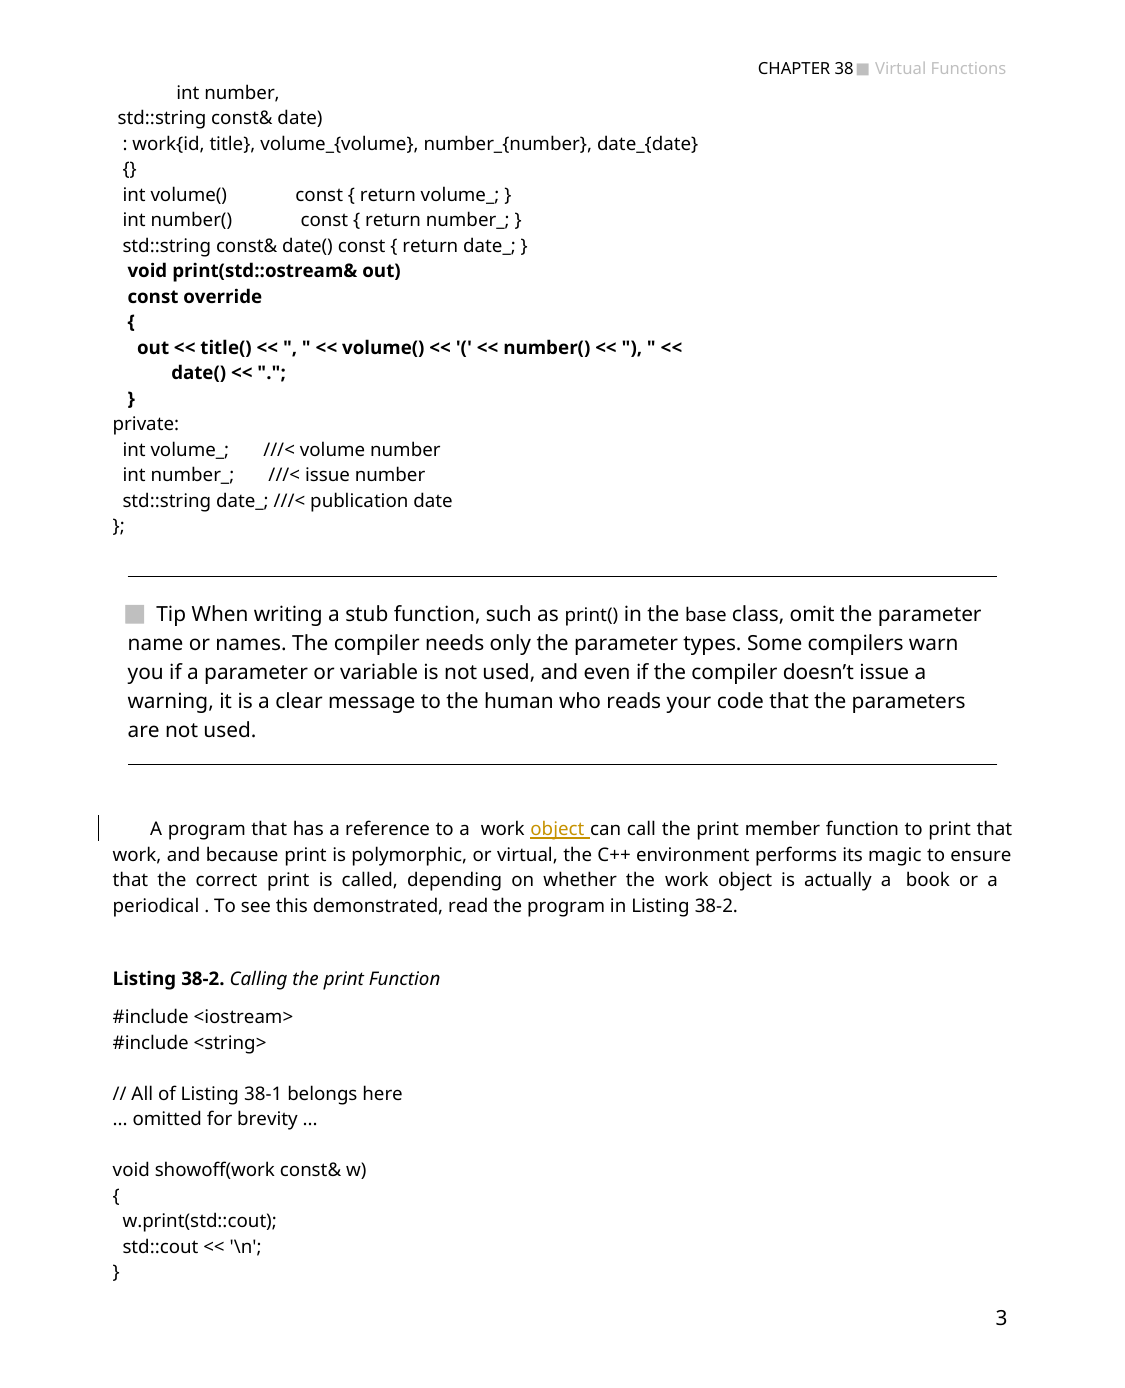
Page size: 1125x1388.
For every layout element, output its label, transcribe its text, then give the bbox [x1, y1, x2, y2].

text Tip When writing a stub function, such as print() in the base class, omit the parameter name or names. The compiler needs only the parameter types. Some compilers warn you if a parameter or variable is not used, and even if the compiler doesn’t issue a warning, it is a clear message to the human who reads your code that the parameters are not used. [127, 577, 997, 765]
text int volume_; ///< volume number [112, 436, 1012, 462]
text out << title() << ", " << volume() << '(' << number() << "), " << [112, 334, 1012, 360]
text { [112, 309, 1012, 334]
text }; [112, 513, 1012, 538]
text date() << "."; [112, 360, 1012, 385]
text std::string const& date) [112, 104, 1012, 130]
text std::string const& date() const { return date_; } [112, 232, 1012, 258]
text : work{id, title}, volume_{volume}, number_{number}, date_{date} [112, 130, 1012, 156]
text int number_; ///< issue number [112, 462, 1012, 487]
text } [112, 1259, 1012, 1284]
text {} [112, 156, 1012, 181]
text const override [112, 283, 1012, 309]
text std::cout << '\n'; [112, 1233, 1012, 1259]
text void showoff(work const& w) [112, 1157, 1012, 1182]
text private: [112, 411, 1012, 436]
text A program that has a reference to a work object can call the print member function to print that work, and because print is polymorphic, or virtual, the C++ environment performs its magic to ensure that the correct print is called, depending on whether the work object is actually a book or a periodical . To see this demonstrated, read the program in Listing 38-2. [112, 815, 1012, 917]
text ... omitted for brevity ... [112, 1106, 1012, 1131]
text // All of Listing 38-1 belongs here [112, 1080, 1012, 1106]
text #include <string> [112, 1029, 1012, 1054]
text } [112, 385, 1012, 411]
text int number() const { return number_; } [112, 207, 1012, 232]
text int volume() const { return volume_; } [112, 181, 1012, 207]
text #include <iostream> [112, 1003, 1012, 1029]
text Listing 38-2. Calling the print Function [112, 965, 1012, 991]
text std::string date_; ///< publication date [112, 487, 1012, 513]
text int number, [112, 79, 1012, 104]
text { [112, 1182, 1012, 1208]
text w.print(std::cout); [112, 1208, 1012, 1233]
text void print(std::ostream& out) [112, 258, 1012, 283]
